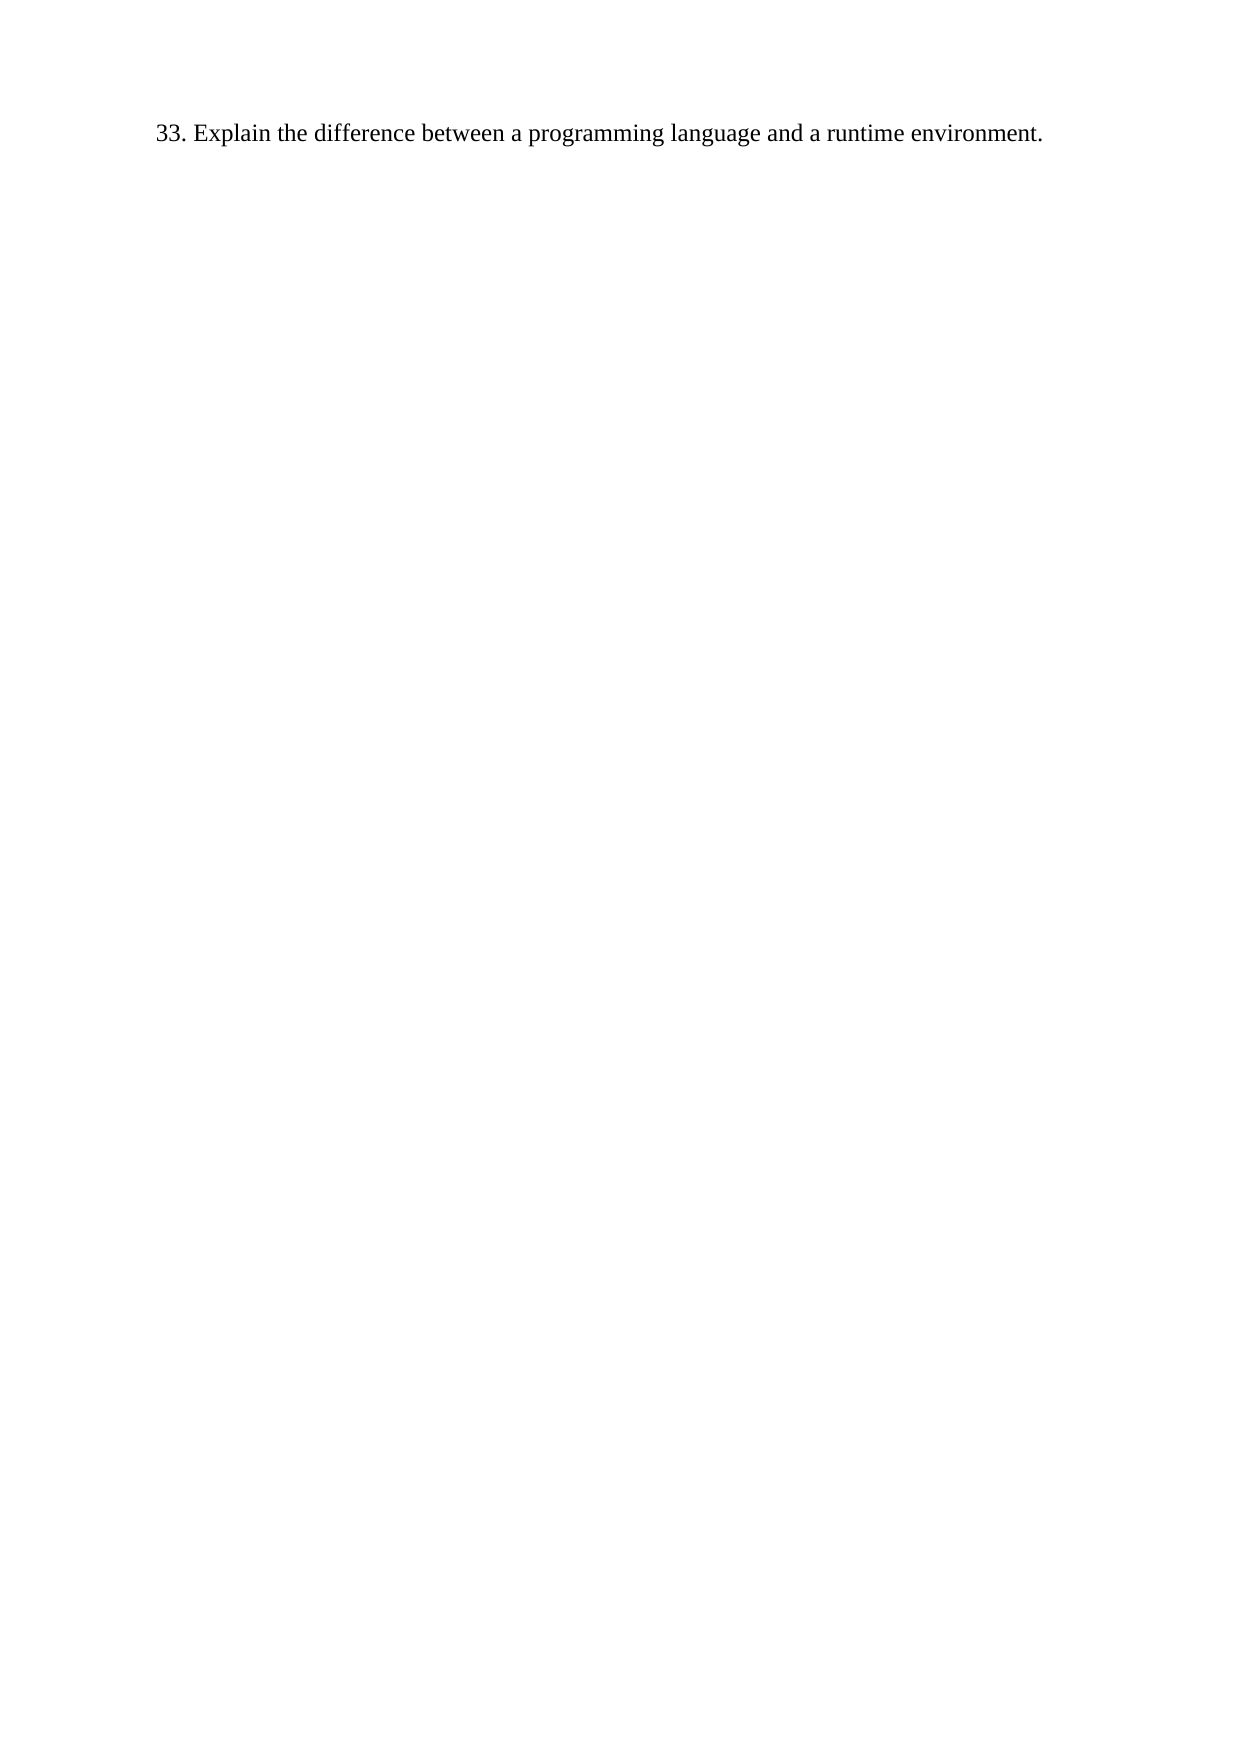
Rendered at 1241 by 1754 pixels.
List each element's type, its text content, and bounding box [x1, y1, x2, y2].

list Explain the difference between a programming language and a runtime environment. [156, 118, 1122, 147]
